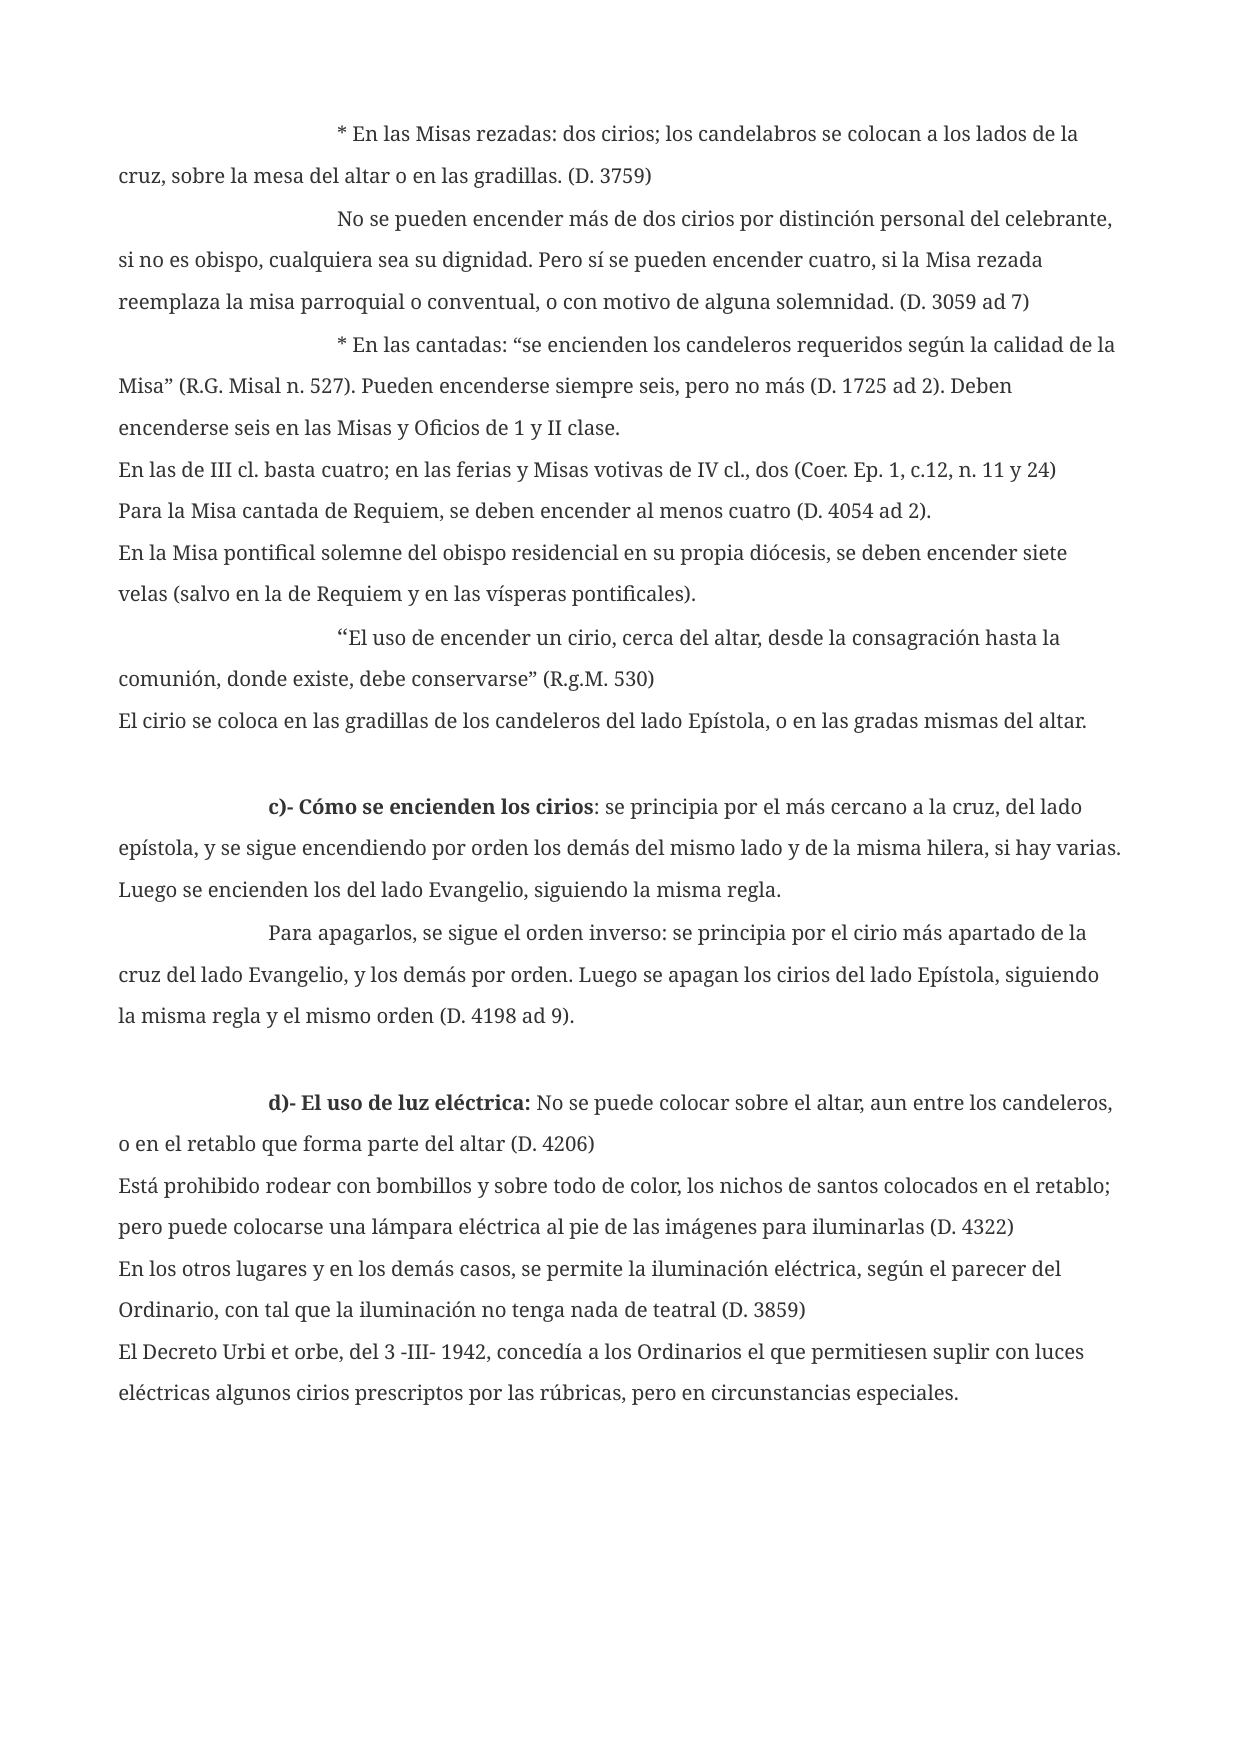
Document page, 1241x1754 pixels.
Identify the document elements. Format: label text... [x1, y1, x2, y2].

text Para la Misa cantada de Requiem, se deben encender al menos cuatro (D. 4054 ad 2). [118, 497, 1122, 524]
text El Decreto Urbi et orbe, del 3 -III- 1942, concedía a los Ordinarios el que permitiesen suplir con luces eléctricas algunos cirios prescriptos por las rúbricas, pero en circunstancias especiales. [118, 1337, 1122, 1407]
text En los otros lugares y en los demás casos, se permite la iluminación eléctrica, según el parecer del Ordinario, con tal que la iluminación no tenga nada de teatral (D. 3859) [118, 1254, 1122, 1324]
text * En las Misas rezadas: dos cirios; los candelabros se colocan a los lados de la cruz, sobre la mesa del altar o en las gradillas. (D. 3759) [118, 118, 1122, 189]
text En las de III cl. basta cuatro; en las ferias y Misas votivas de IV cl., dos (Coer. Ep. 1, c.12, n. 11 y 24) [118, 455, 1122, 483]
text Para apagarlos, se sigue el orden inverso: se principia por el cirio más apartado de la cruz del lado Evangelio, y los demás por orden. Luego se apagan los cirios del lado Epístola, siguiendo la misma regla y el mismo orden (D. 4198 ad 9). [118, 917, 1122, 1029]
text d)- El uso de luz eléctrica: No se puede colocar sobre el altar, aun entre los candeleros, o en el retablo que forma parte del altar (D. 4206) [118, 1087, 1122, 1157]
text En la Misa pontifical solemne del obispo residencial en su propia diócesis, se deben encender siete velas (salvo en la de Requiem y en las vísperas pontificales). [118, 538, 1122, 608]
text El cirio se coloca en las gradillas de los candeleros del lado Epístola, o en las gradas mismas del altar. [118, 706, 1122, 734]
text No se pueden encender más de dos cirios por distinción personal del celebrante, si no es obispo, cualquiera sea su dignidad. Pero sí se pueden encender cuatro, si la Misa rezada reemplaza la misa parroquial o conventual, o con motivo de alguna solemnidad. (D. 3059 ad 7) [118, 203, 1122, 315]
text * En las cantadas: “se encienden los candeleros requeridos según la calidad de la Misa” (R.G. Misal n. 527). Pueden encenderse siempre seis, pero no más (D. 1725 ad 2). Deben encenderse seis en las Misas y Oficios de 1 y II clase. [118, 329, 1122, 441]
text c)- Cómo se encienden los cirios: se principia por el más cercano a la cruz, del lado epístola, y se sigue encendiendo por orden los demás del mismo lado y de la misma hilera, si hay varias. Luego se encienden los del lado Evangelio, siguiendo la misma regla. [118, 791, 1122, 903]
text “El uso de encender un cirio, cerca del altar, desde la consagración hasta la comunión, donde existe, debe conservarse” (R.g.M. 530) [118, 622, 1122, 692]
text Está prohibido rodear con bombillos y sobre todo de color, los nichos de santos colocados en el retablo; pero puede colocarse una lámpara eléctrica al pie de las imágenes para iluminarlas (D. 4322) [118, 1171, 1122, 1241]
